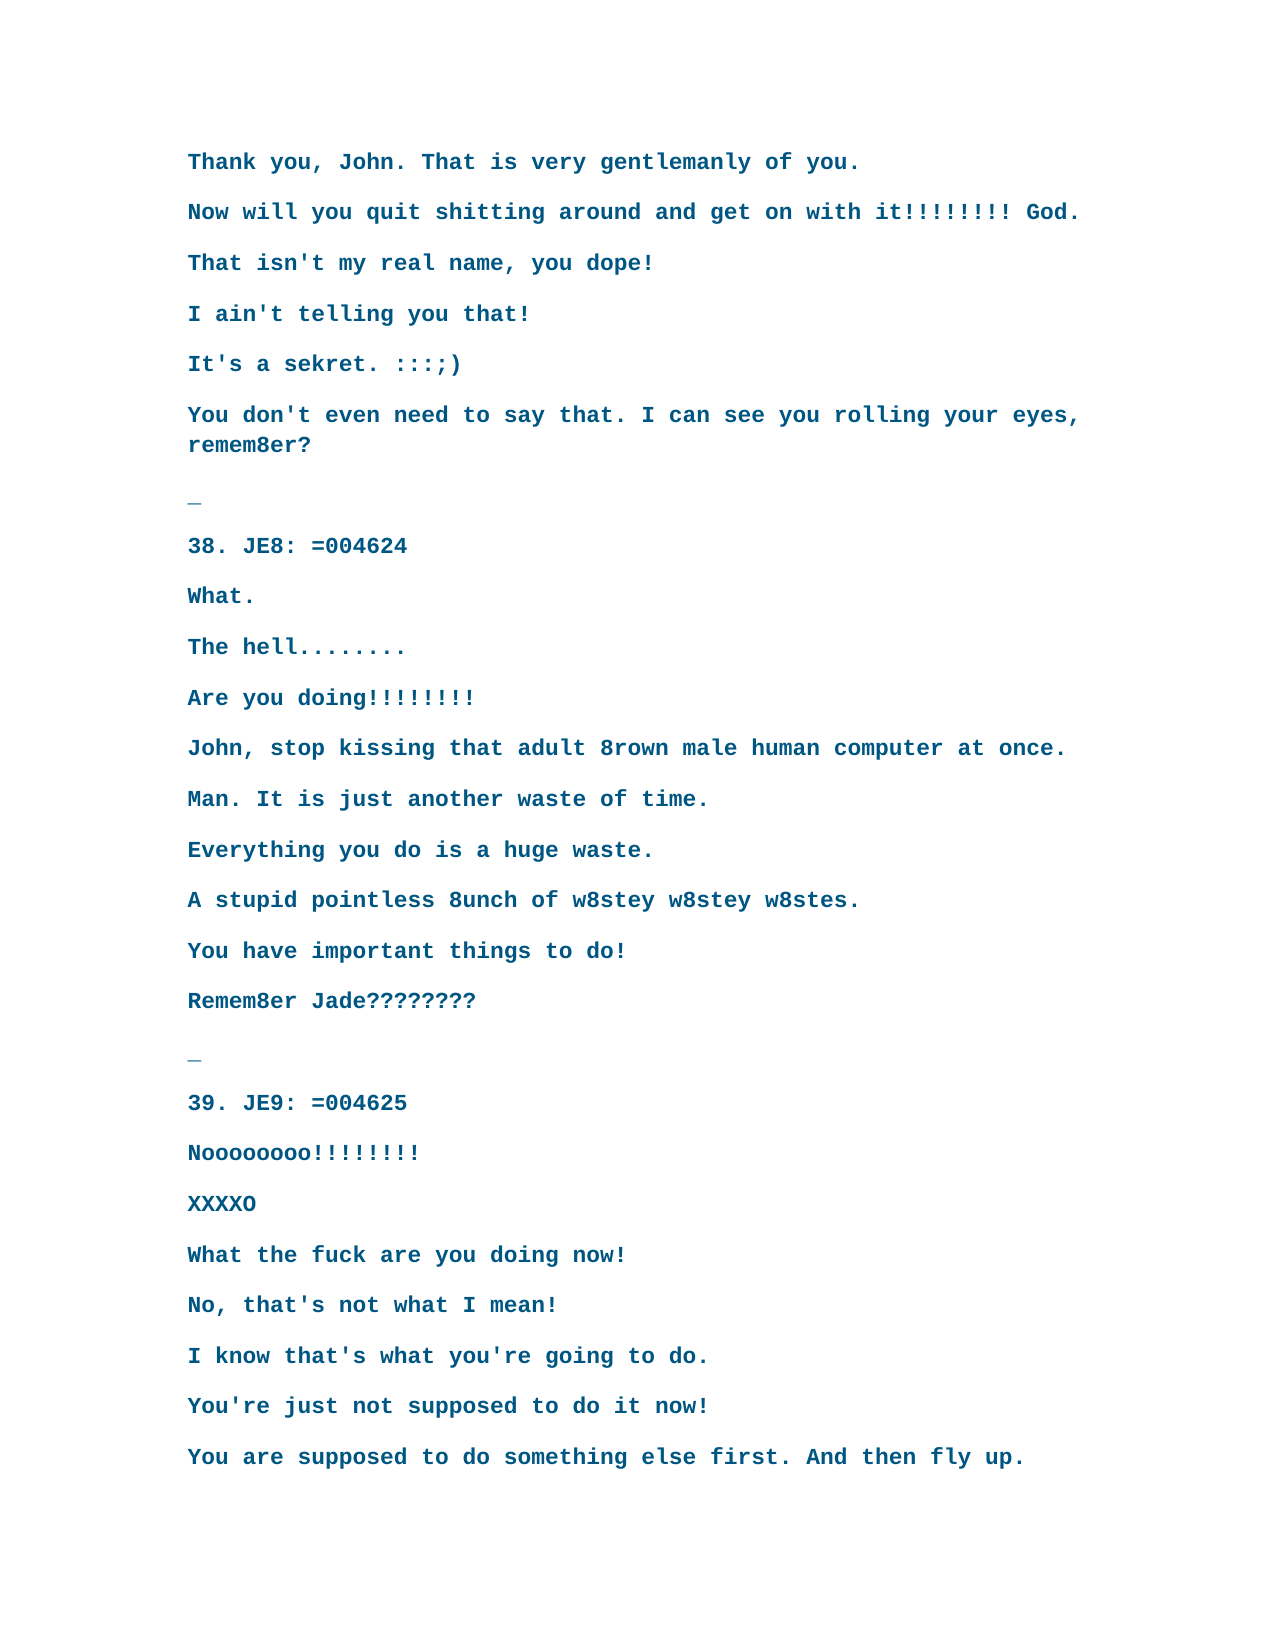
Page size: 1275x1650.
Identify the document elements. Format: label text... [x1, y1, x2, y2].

text A stupid pointless 8unch of w8stey w8stey w8stes. [187, 888, 1087, 914]
text Everything you do is a huge waste. [187, 838, 1087, 864]
text You are supposed to do something else first. And then fly up. [187, 1445, 1087, 1471]
text Remem8er Jade???????? [187, 990, 1087, 1016]
text The hell........ [187, 635, 1087, 661]
text What the fuck are you doing now! [187, 1243, 1087, 1269]
text You have important things to do! [187, 939, 1087, 965]
text 39. JE9: =004625 [187, 1091, 1087, 1117]
text XXXXO [187, 1192, 1087, 1218]
text _ [187, 483, 1087, 509]
text You're just not supposed to do it now! [187, 1395, 1087, 1421]
text I know that's what you're going to do. [187, 1344, 1087, 1370]
text What. [187, 585, 1087, 611]
text Now will you quit shitting around and get on with it!!!!!!!! God. [187, 201, 1087, 227]
text No, that's not what I mean! [187, 1293, 1087, 1319]
text Man. It is just another waste of time. [187, 787, 1087, 813]
text Are you doing!!!!!!!! [187, 686, 1087, 712]
text That isn't my real name, you dope! [187, 251, 1087, 277]
text You don't even need to say that. I can see you rolling your eyes, remem8er? [187, 403, 1087, 459]
text Thank you, John. That is very gentlemanly of you. [187, 150, 1087, 176]
text Noooooooo!!!!!!!! [187, 1142, 1087, 1168]
text I ain't telling you that! [187, 302, 1087, 328]
text It's a sekret. :::;) [187, 352, 1087, 378]
text John, stop kissing that adult 8rown male human computer at once. [187, 737, 1087, 763]
text 38. JE8: =004624 [187, 534, 1087, 560]
text _ [187, 1040, 1087, 1066]
